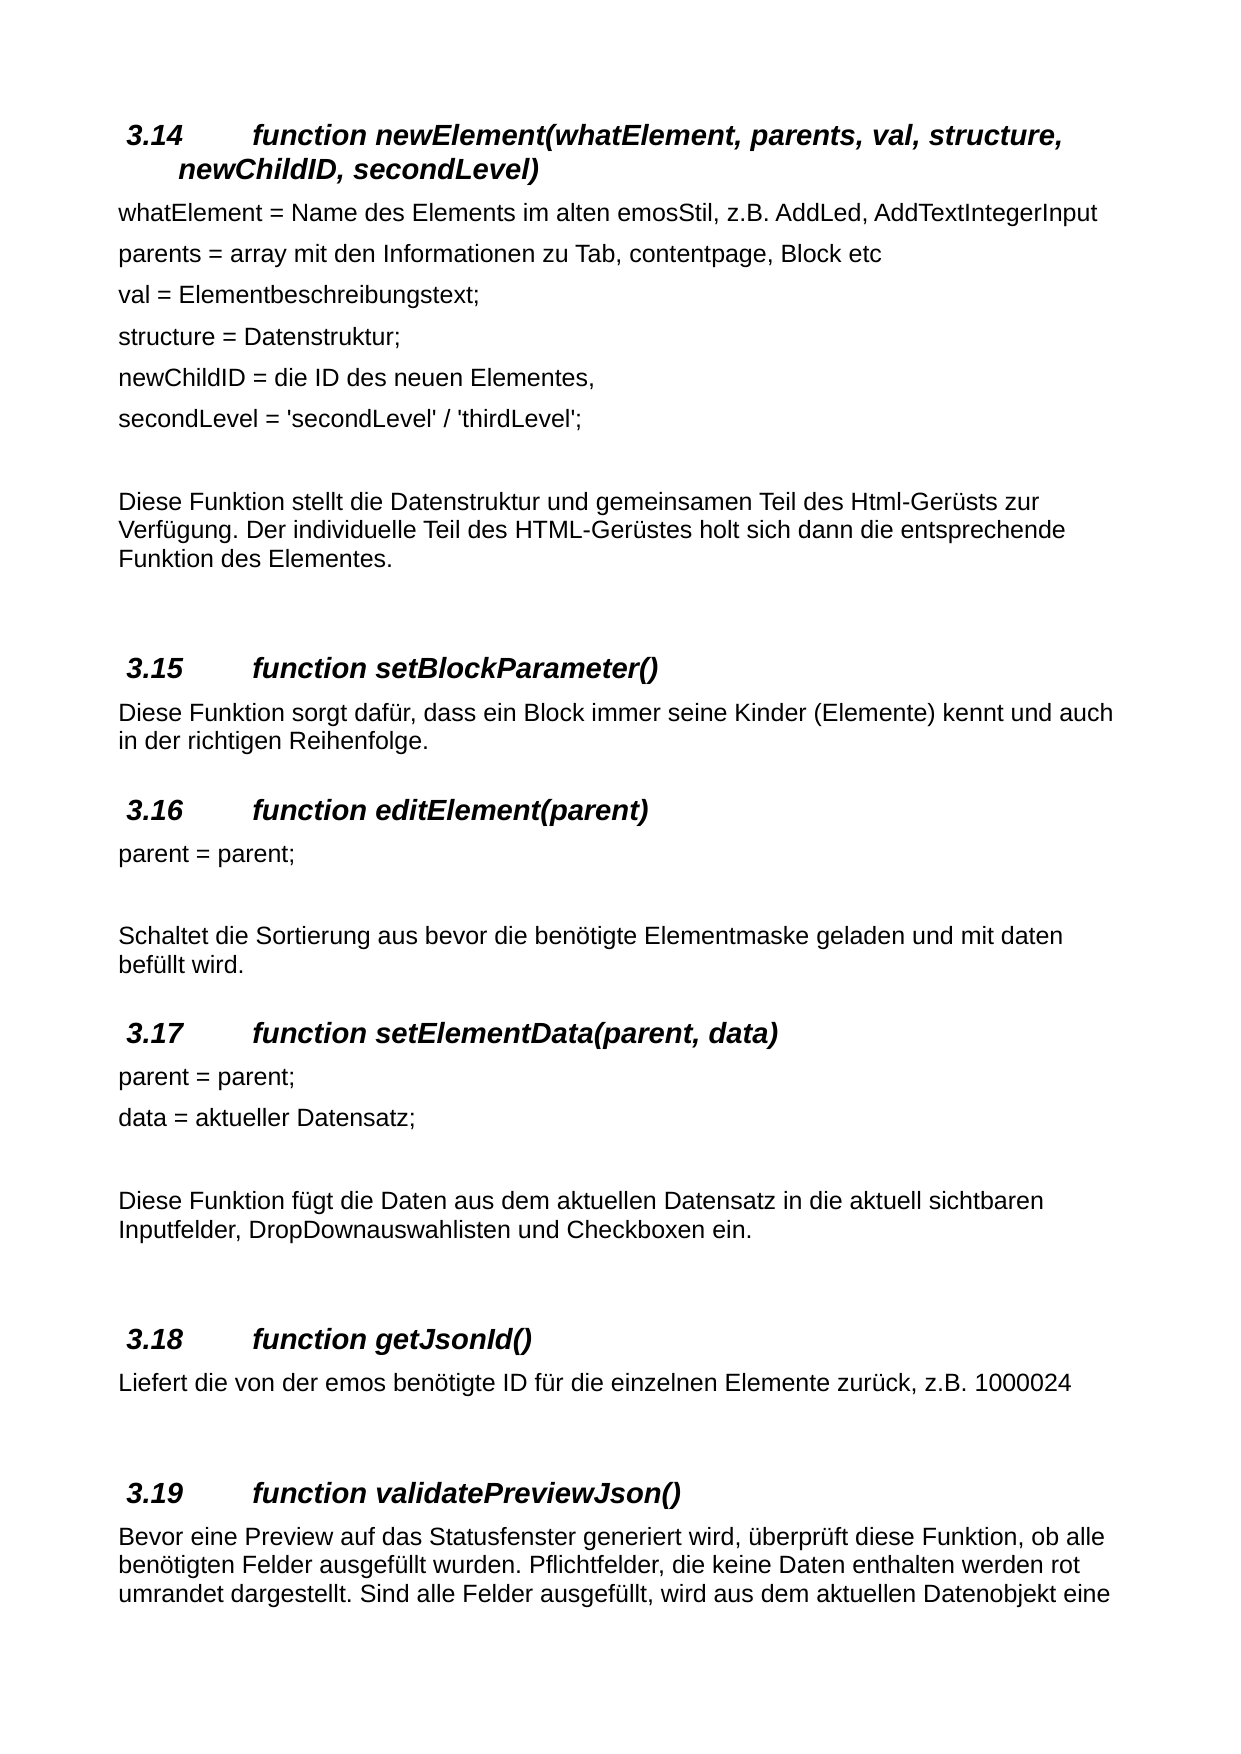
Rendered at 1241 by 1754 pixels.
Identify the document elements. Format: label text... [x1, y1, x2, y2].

text structure = Datenstruktur; [118, 321, 1122, 350]
text secondLevel = 'secondLevel' / 'thirdLevel'; [118, 404, 1122, 433]
text parent = parent; [118, 1062, 1122, 1091]
text Bevor eine Preview auf das Statusfenster generiert wird, überprüft diese Funktion, ob alle benötigten Felder ausgefüllt wurden. Pflichtfelder, die keine Daten enthalten werden rot umrandet dargestellt. Sind alle Felder ausgefüllt, wird aus dem aktuellen Datenobjekt eine [118, 1522, 1122, 1608]
text Diese Funktion stellt die Datenstruktur und gemeinsamen Teil des Html-Gerüsts zur Verfügung. Der individuelle Teil des HTML-Gerüstes holt sich dann die entsprechende Funktion des Elementes. [118, 486, 1122, 573]
text Diese Funktion fügt die Daten aus dem aktuellen Datensatz in die aktuell sichtbaren Inputfelder, DropDownauswahlisten und Checkboxen ein. [118, 1186, 1122, 1243]
text parent = parent; [118, 838, 1122, 867]
text Liefert die von der emos benötigte ID für die einzelnen Elemente zurück, z.B. 1000024 [118, 1368, 1122, 1397]
text newChildID = die ID des neuen Elementes, [118, 363, 1122, 391]
text Schaltet die Sortierung aus bevor die benötigte Elementmaske geladen und mit daten befüllt wird. [118, 921, 1122, 978]
text Diese Funktion sorgt dafür, dass ein Block immer seine Kinder (Elemente) kennt und auch in der richtigen Reihenfolge. [118, 697, 1122, 755]
subtitle function setBlockParameter() [118, 651, 1122, 685]
subtitle function getJsonId() [118, 1322, 1122, 1356]
text whatElement = Name des Elements im alten emosStil, z.B. AddLed, AddTextIntegerInput [118, 198, 1122, 226]
text parents = array mit den Informationen zu Tab, contentpage, Block etc [118, 239, 1122, 268]
text val = Elementbeschreibungstext; [118, 280, 1122, 309]
subtitle function editElement(parent) [118, 792, 1122, 826]
subtitle function setElementData(parent, data) [118, 1016, 1122, 1049]
text data = aktueller Datensatz; [118, 1103, 1122, 1132]
subtitle function newElement(whatElement, parents, val, structure, newChildID, secondLevel) [118, 118, 1122, 185]
subtitle function validatePreviewJson() [118, 1476, 1122, 1509]
